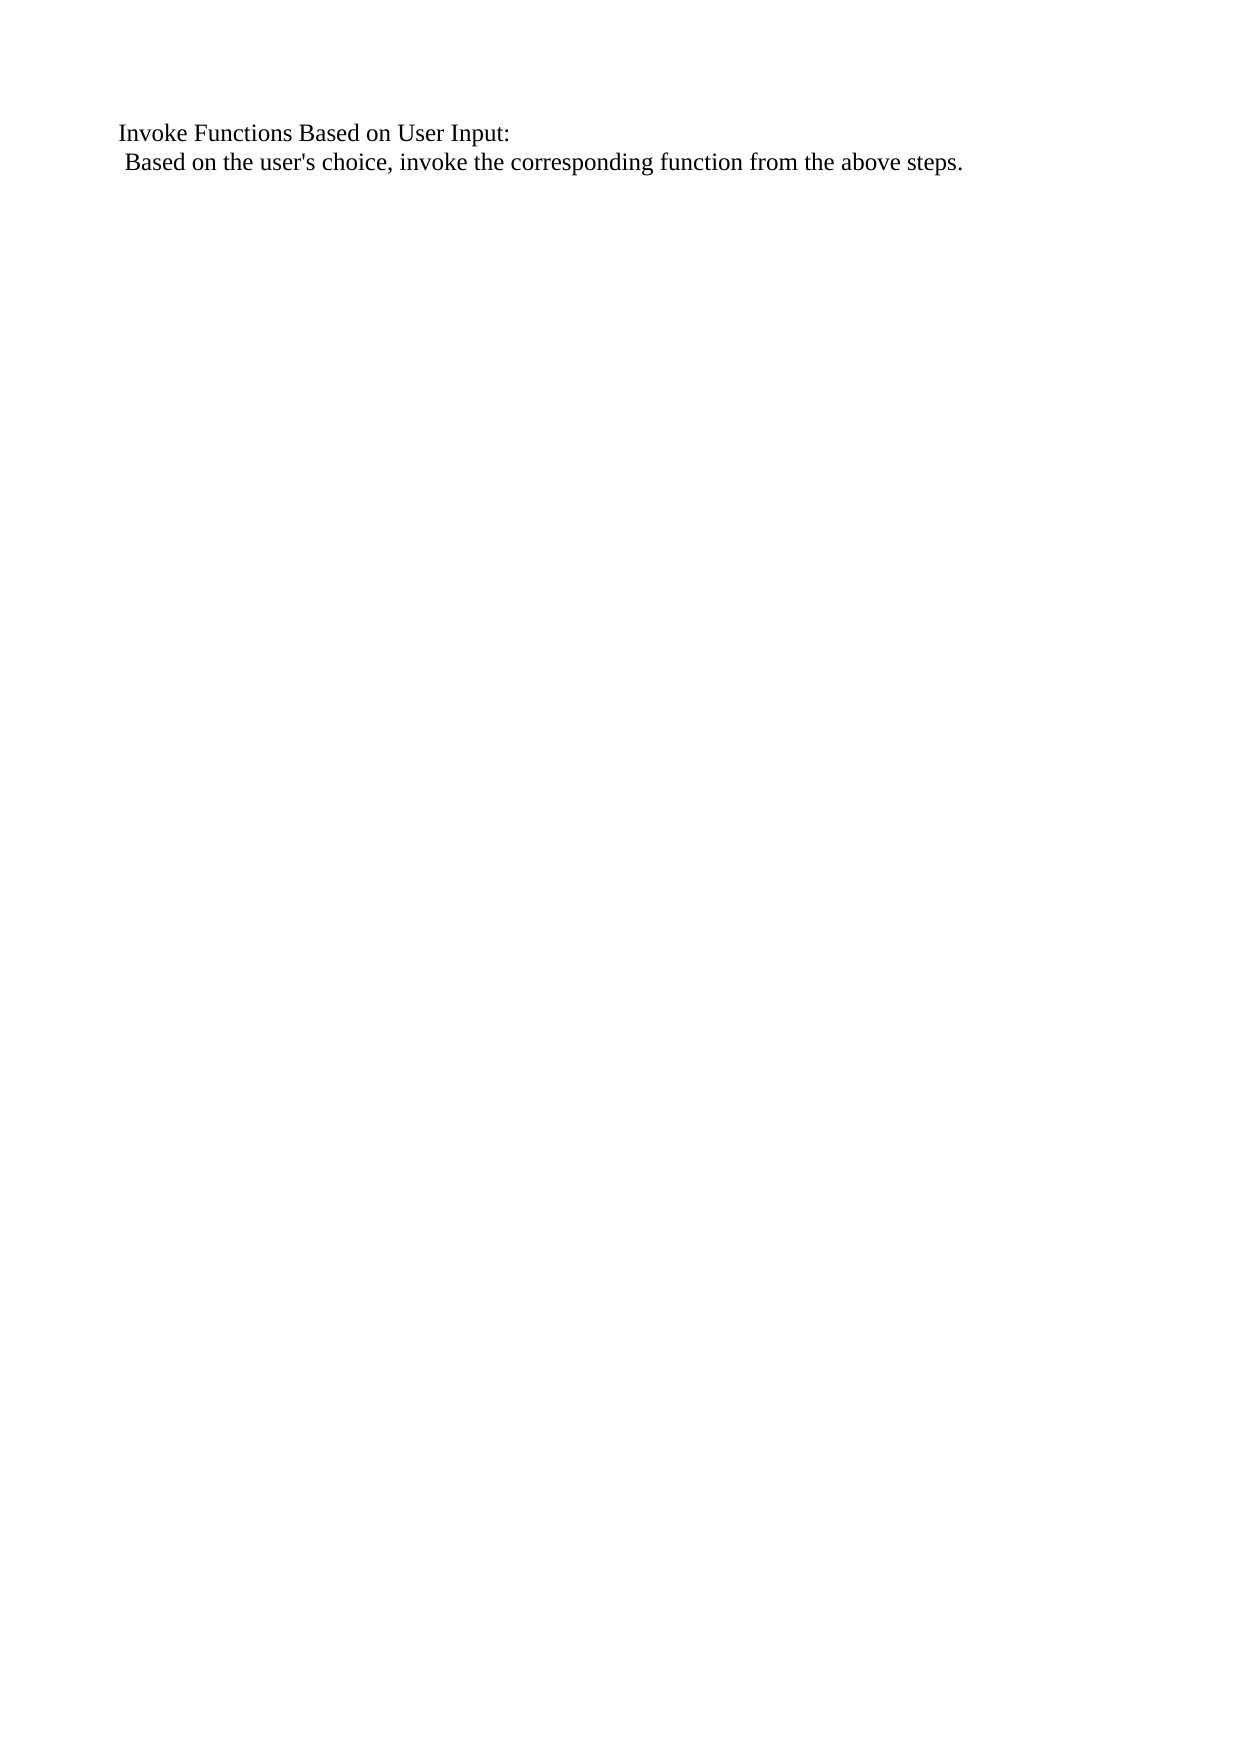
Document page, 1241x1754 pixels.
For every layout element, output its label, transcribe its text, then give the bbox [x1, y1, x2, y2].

text Invoke Functions Based on User Input: Based on the user's choice, invoke the corresponding function from the above steps. [118, 118, 1122, 204]
